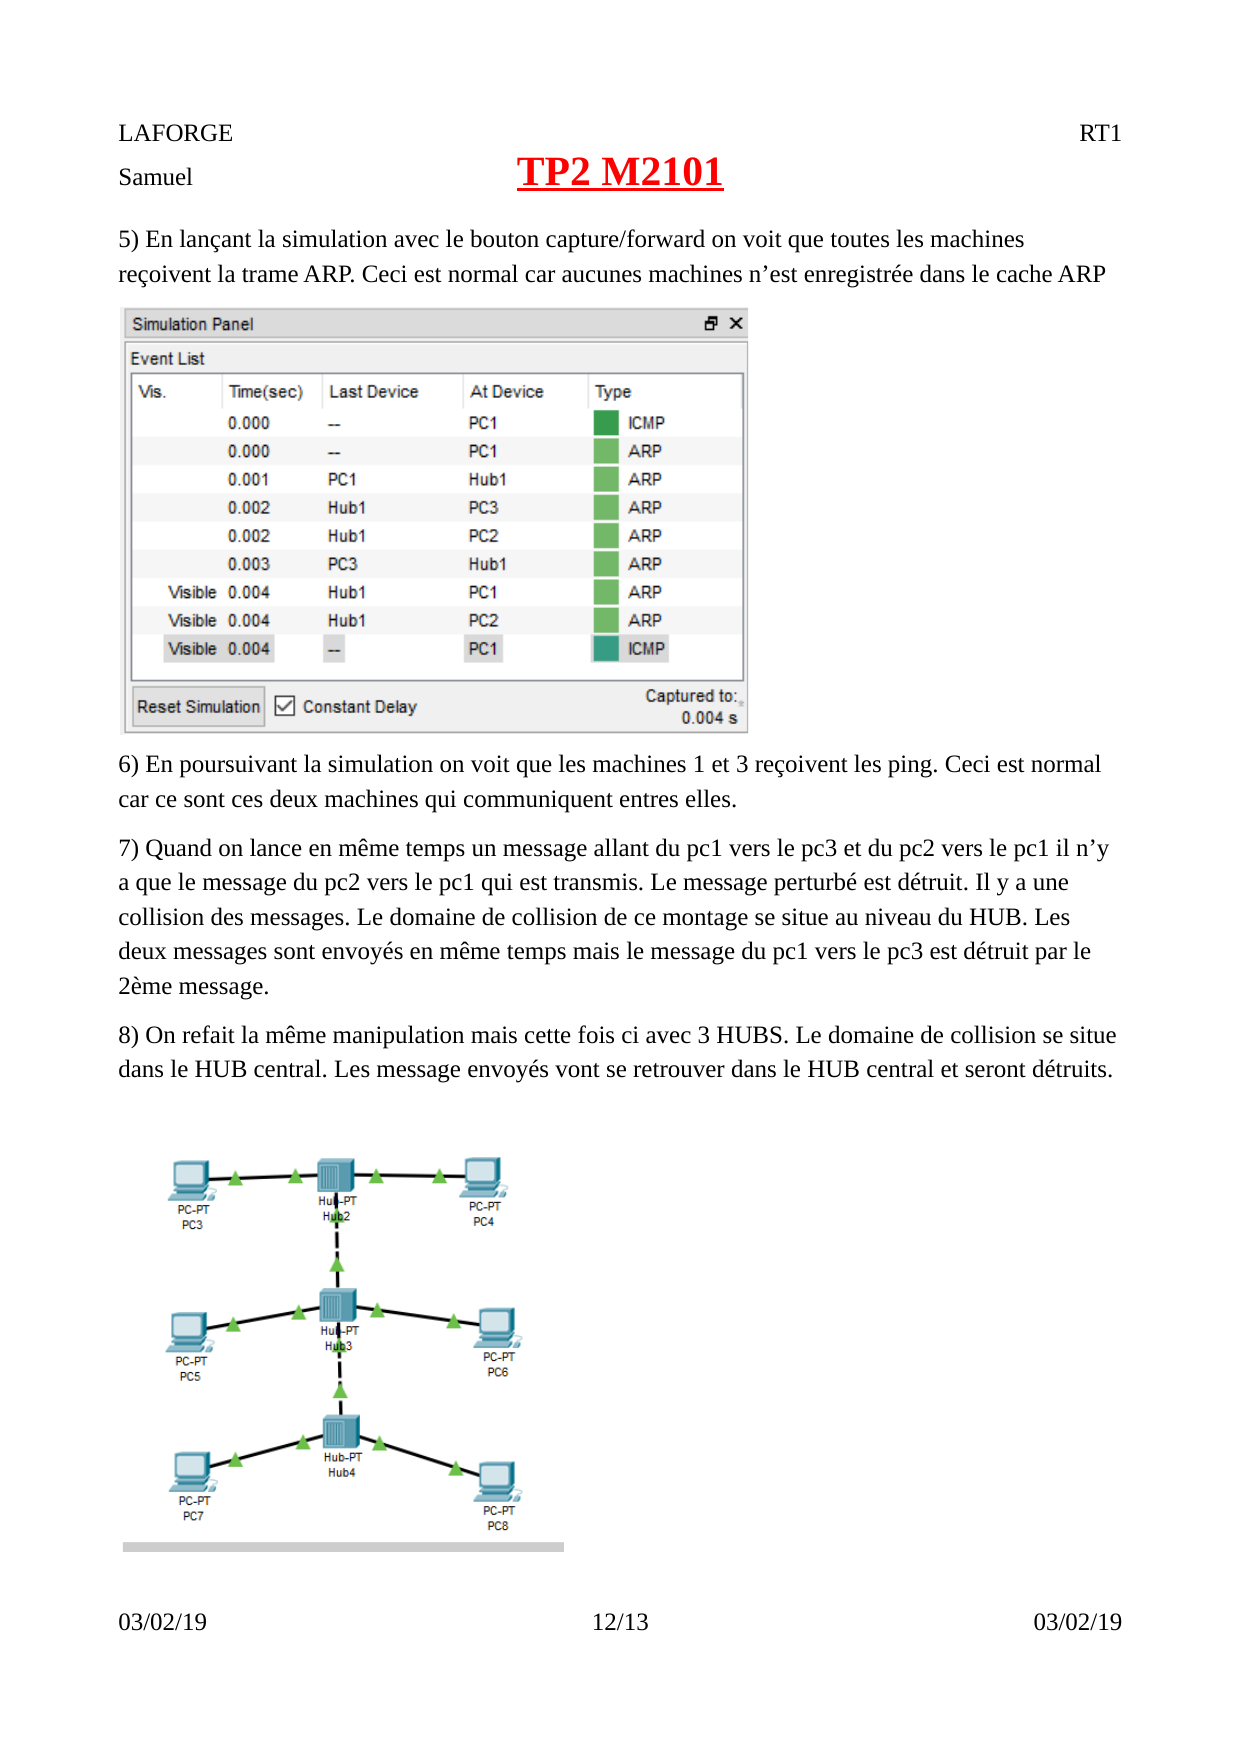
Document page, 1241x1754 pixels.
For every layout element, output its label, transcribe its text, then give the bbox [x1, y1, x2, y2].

picture [120, 307, 749, 735]
picture [122, 1107, 564, 1552]
text 8) On refait la même manipulation mais cette fois ci avec 3 HUBS. Le domaine de collision se situe dans le HUB central. Les message envoyés vont se retrouver dans le HUB central et seront détruits. [118, 1020, 1122, 1083]
text 6) En poursuivant la simulation on voit que les machines 1 et 3 reçoivent les ping. Ceci est normal car ce sont ces deux machines qui communiquent entres elles. [118, 749, 1122, 813]
text 7) Quand on lance en même temps un message allant du pc1 vers le pc3 et du pc2 vers le pc1 il n’y a que le message du pc2 vers le pc1 qui est transmis. Le message perturbé est détruit. Il y a une collision des messages. Le domaine de collision de ce montage se situe au niveau du HUB. Les deux messages sont envoyés en même temps mais le message du pc1 vers le pc3 est détruit par le 2ème message. [118, 833, 1122, 999]
text 5) En lançant la simulation avec le bouton capture/forward on voit que toutes les machines reçoivent la trame ARP. Ceci est normal car aucunes machines n’est enregistrée dans le cache ARP [118, 224, 1122, 287]
